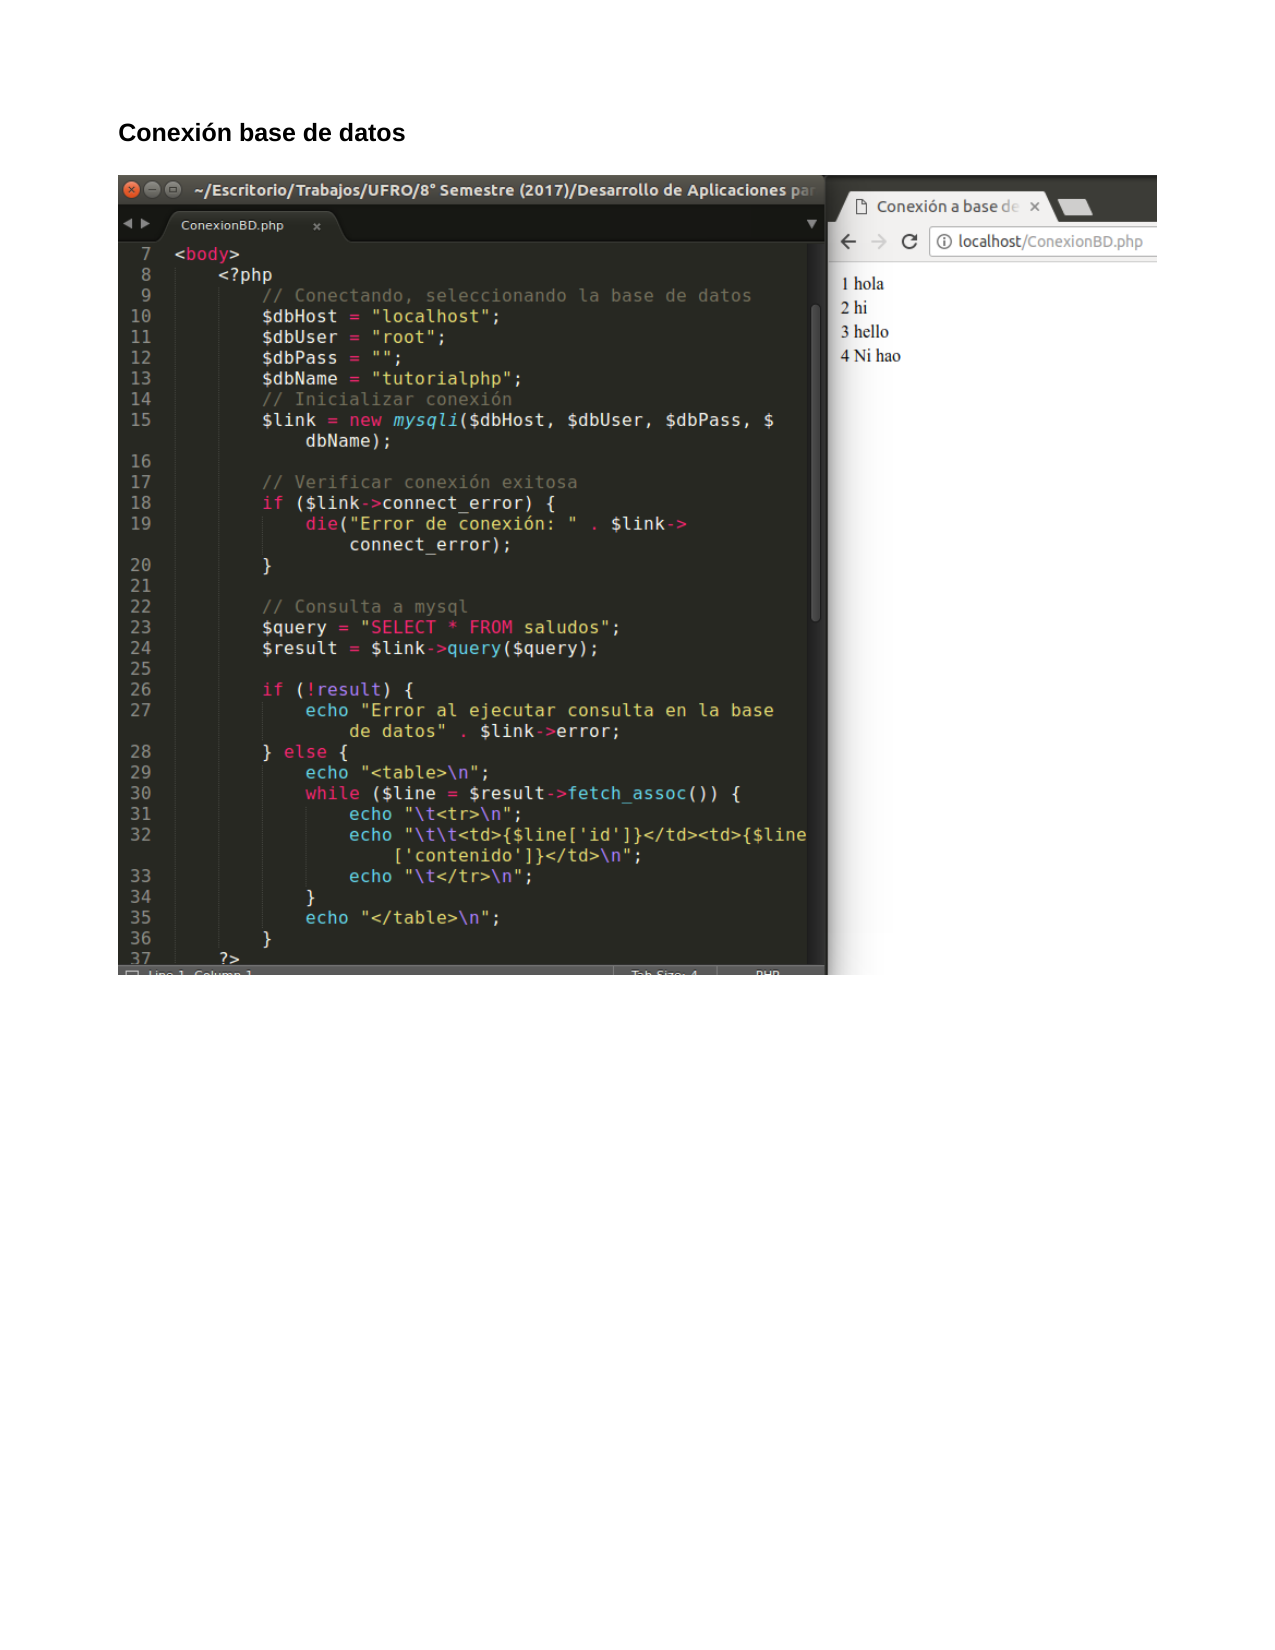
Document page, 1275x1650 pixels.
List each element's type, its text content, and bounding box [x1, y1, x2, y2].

picture [118, 175, 1157, 975]
text Conexión base de datos [118, 118, 1157, 147]
